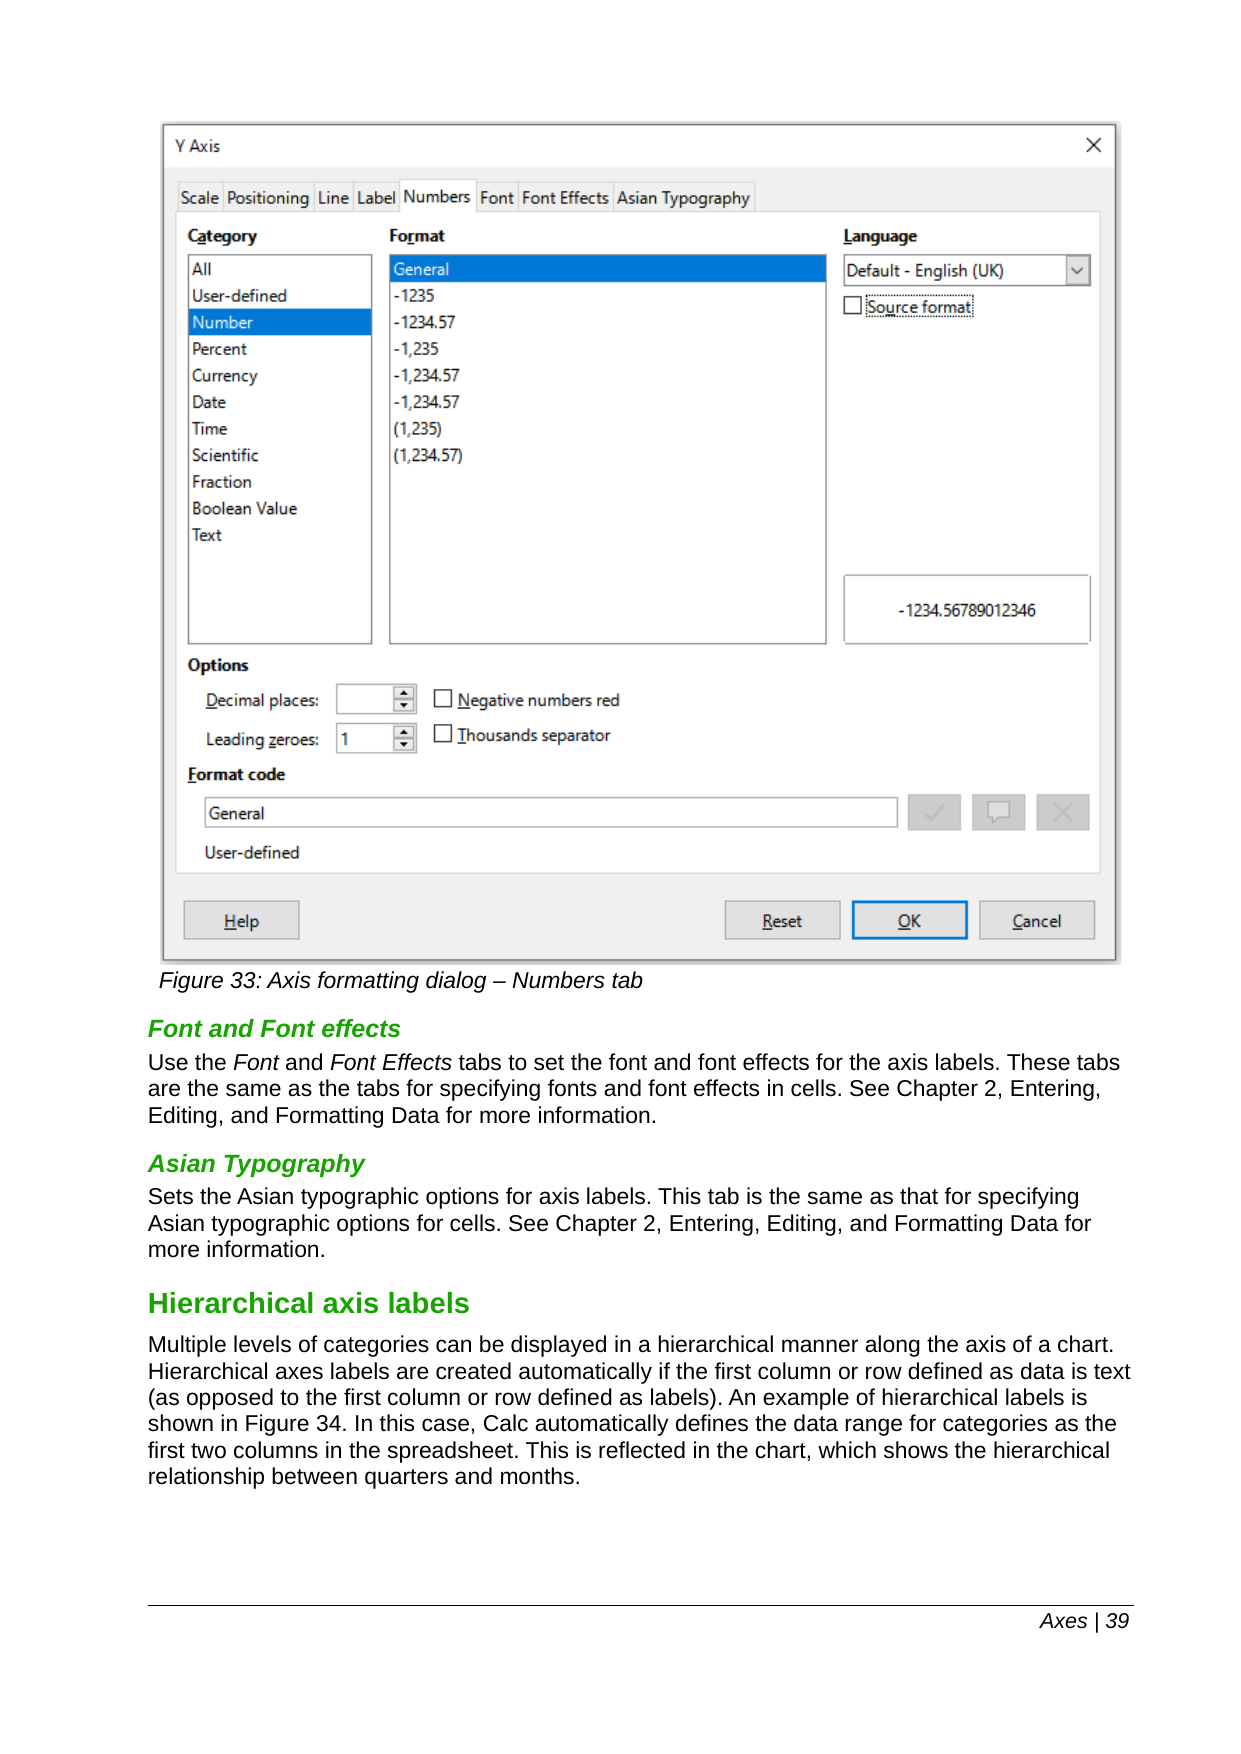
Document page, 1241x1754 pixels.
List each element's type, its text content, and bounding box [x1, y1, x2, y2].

picture [160, 121, 1122, 965]
text Multiple levels of categories can be displayed in a hierarchical manner along the axis of a chart. Hierarchical axes labels are created automatically if the first column or row defined as data is text (as opposed to the first column or row defined as labels). An example of hierarchical labels is shown in Figure 34. In this case, Calc automatically defines the data range for categories as the first two columns in the spreadsheet. This is reflected in the chart, which shows the hierarchical relationship between quarters and months. [148, 1331, 1134, 1489]
subtitle Asian Typography [148, 1149, 1134, 1177]
text Figure 33: Axis formatting dialog – Numbers tab [157, 118, 1124, 994]
text Use the Font and Font Effects tabs to set the font and font effects for the axis labels. These tabs are the same as the tabs for specifying fonts and font effects in cells. See Chapter 2, Entering, Editing, and Formatting Data for more information. [148, 1049, 1134, 1128]
subtitle Font and Font effects [148, 1014, 1134, 1043]
subtitle Hierarchical axis labels [148, 1286, 1134, 1319]
text Sets the Asian typographic options for axis labels. This tab is the same as that for specifying Asian typographic options for cells. See Chapter 2, Entering, Editing, and Formatting Data for more information. [148, 1183, 1134, 1262]
